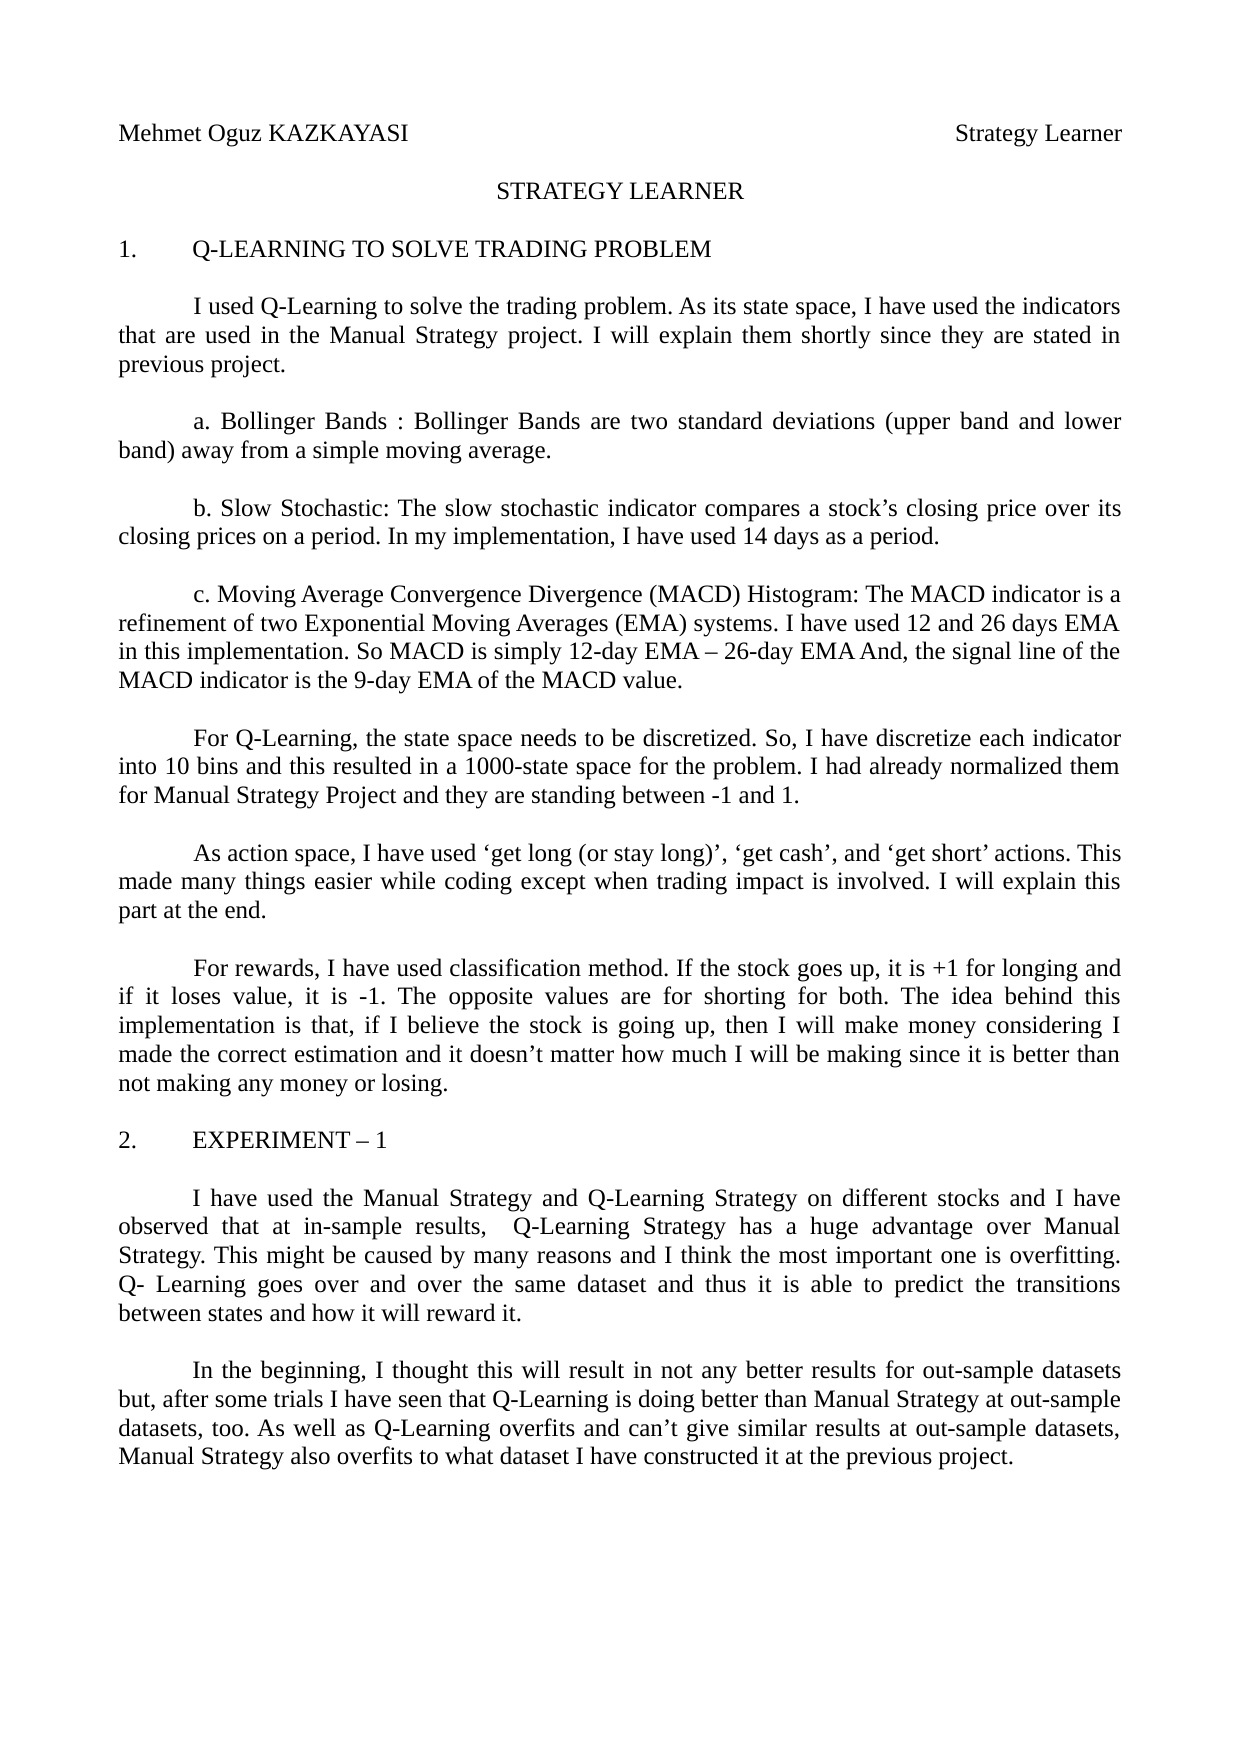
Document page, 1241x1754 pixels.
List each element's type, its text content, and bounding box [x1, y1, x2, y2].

text c. Moving Average Convergence Divergence (MACD) Histogram: The MACD indicator is a refinement of two Exponential Moving Averages (EMA) systems. I have used 12 and 26 days EMA in this implementation. So MACD is simply 12-day EMA – 26-day EMA And, the signal line of the MACD indicator is the 9-day EMA of the MACD value. [118, 579, 1122, 694]
text As action space, I have used ‘get long (or stay long)’, ‘get cash’, and ‘get short’ actions. This made many things easier while coding except when trading impact is involved. I will explain this part at the end. [118, 838, 1122, 924]
text a. Bollinger Bands : Bollinger Bands are two standard deviations (upper band and lower band) away from a simple moving average. [118, 406, 1122, 464]
text 1. Q-LEARNING TO SOLVE TRADING PROBLEM [118, 234, 1122, 263]
text STRATEGY LEARNER [118, 176, 1122, 205]
text I have used the Manual Strategy and Q-Learning Strategy on different stocks and I have observed that at in-sample results, Q-Learning Strategy has a huge advantage over Manual Strategy. This might be caused by many reasons and I think the most important one is overfitting. Q- Learning goes over and over the same dataset and thus it is able to predict the transitions between states and how it will reward it. [118, 1183, 1122, 1326]
text For Q-Learning, the state space needs to be discretized. So, I have discretize each indicator into 10 bins and this resulted in a 1000-state space for the problem. I had already normalized them for Manual Strategy Project and they are standing between -1 and 1. [118, 723, 1122, 809]
text I used Q-Learning to solve the trading problem. As its state space, I have used the indicators that are used in the Manual Strategy project. I will explain them shortly since they are stated in previous project. [118, 291, 1122, 378]
text In the beginning, I thought this will result in not any better results for out-sample datasets but, after some trials I have seen that Q-Learning is doing better than Manual Strategy at out-sample datasets, too. As well as Q-Learning overfits and can’t give similar results at out-sample datasets, Manual Strategy also overfits to what dataset I have constructed it at the previous project. [118, 1355, 1122, 1470]
text For rewards, I have used classification method. If the stock goes up, it is +1 for longing and if it loses value, it is -1. The opposite values are for shorting for both. The idea behind this implementation is that, if I believe the stock is going up, then I will make money considering I made the correct estimation and it doesn’t matter how much I will be making since it is better than not making any money or losing. [118, 953, 1122, 1096]
text b. Slow Stochastic: The slow stochastic indicator compares a stock’s closing price over its closing prices on a period. In my implementation, I have used 14 days as a period. [118, 493, 1122, 550]
text 2. EXPERIMENT – 1 [118, 1125, 1122, 1154]
